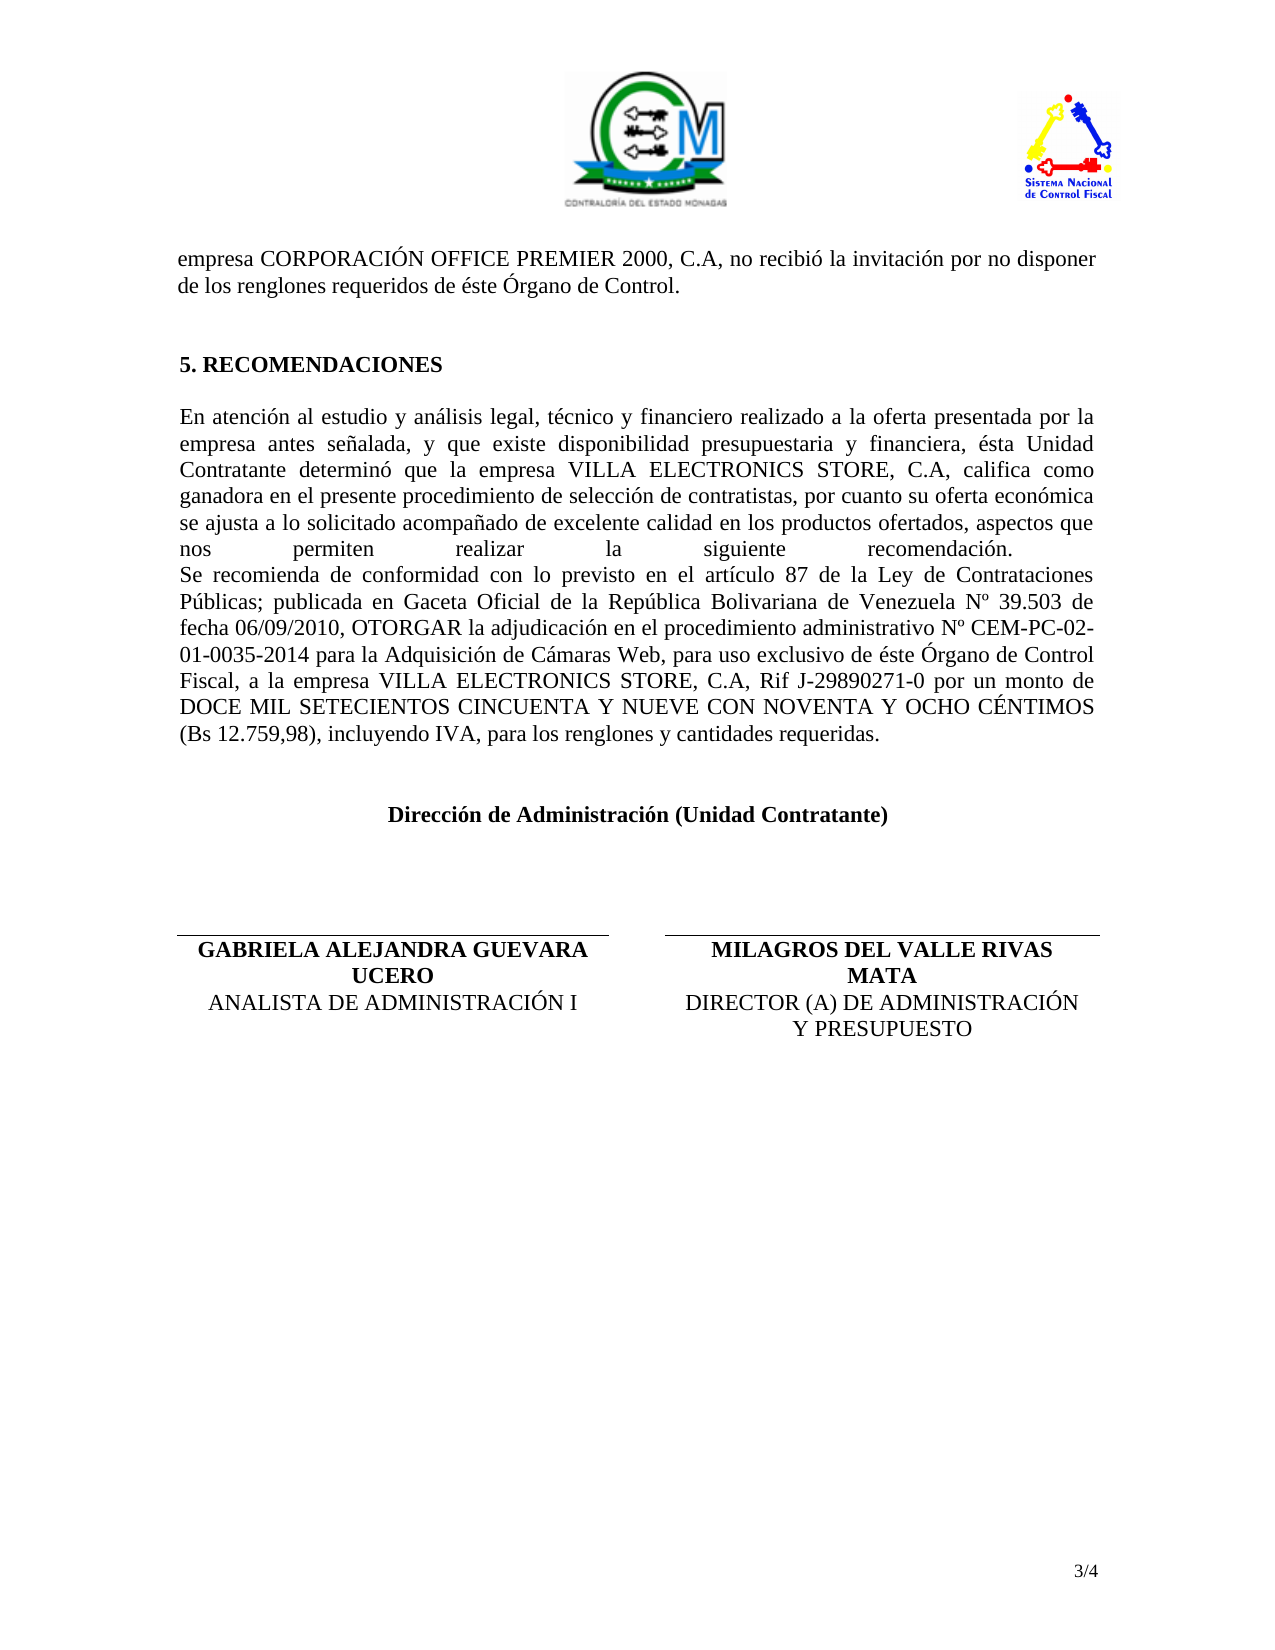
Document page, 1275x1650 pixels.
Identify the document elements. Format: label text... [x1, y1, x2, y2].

table_header GABRIELA ALEJANDRA GUEVARA UCERO ANALISTA DE ADMINISTRACIÓN I [177, 936, 608, 1041]
picture [1017, 91, 1121, 201]
table_header Dirección de Administración (Unidad Contratante) [178, 801, 1098, 853]
table_header [609, 935, 665, 1041]
picture [562, 69, 730, 210]
table_header MILAGROS DEL VALLE RIVAS MATA DIRECTOR (A) DE ADMINISTRACIÓN Y PRESUPUESTO [665, 936, 1099, 1041]
text En atención al estudio y análisis legal, técnico y financiero realizado a la oferta presentada por la empresa antes señalada, y que existe disponibilidad presupuestaria y financiera, ésta Unidad Contratante determinó que la empresa VILLA ELECTRONICS STORE, C.A, califica como ganadora en el presente procedimiento de selección de contratistas, por cuanto su oferta económica se ajusta a lo solicitado acompañado de excelente calidad en los productos ofertados, aspectos que nos permiten realizar la siguiente recomendación. Se recomienda de conformidad con lo previsto en el artículo 87 de la Ley de Contrataciones Públicas; publicada en Gaceta Oficial de la República Bolivariana de Venezuela Nº 39.503 de fecha 06/09/2010, OTORGAR la adjudicación en el procedimiento administrativo Nº CEM-PC-02-01-0035-2014 para la Adquisición de Cámaras Web, para uso exclusivo de éste Órgano de Control Fiscal, a la empresa VILLA ELECTRONICS STORE, C.A, Rif J-29890271-0 por un monto de DOCE MIL SETECIENTOS CINCUENTA Y NUEVE CON NOVENTA Y OCHO CÉNTIMOS (Bs 12.759,98), incluyendo IVA, para los renglones y cantidades requeridas. [179, 403, 1095, 746]
text 5. RECOMENDACIONES [179, 351, 1095, 377]
text empresa CORPORACIÓN OFFICE PREMIER 2000, C.A, no recibió la invitación por no disponer de los renglones requeridos de éste Órgano de Control. [177, 245, 1098, 298]
